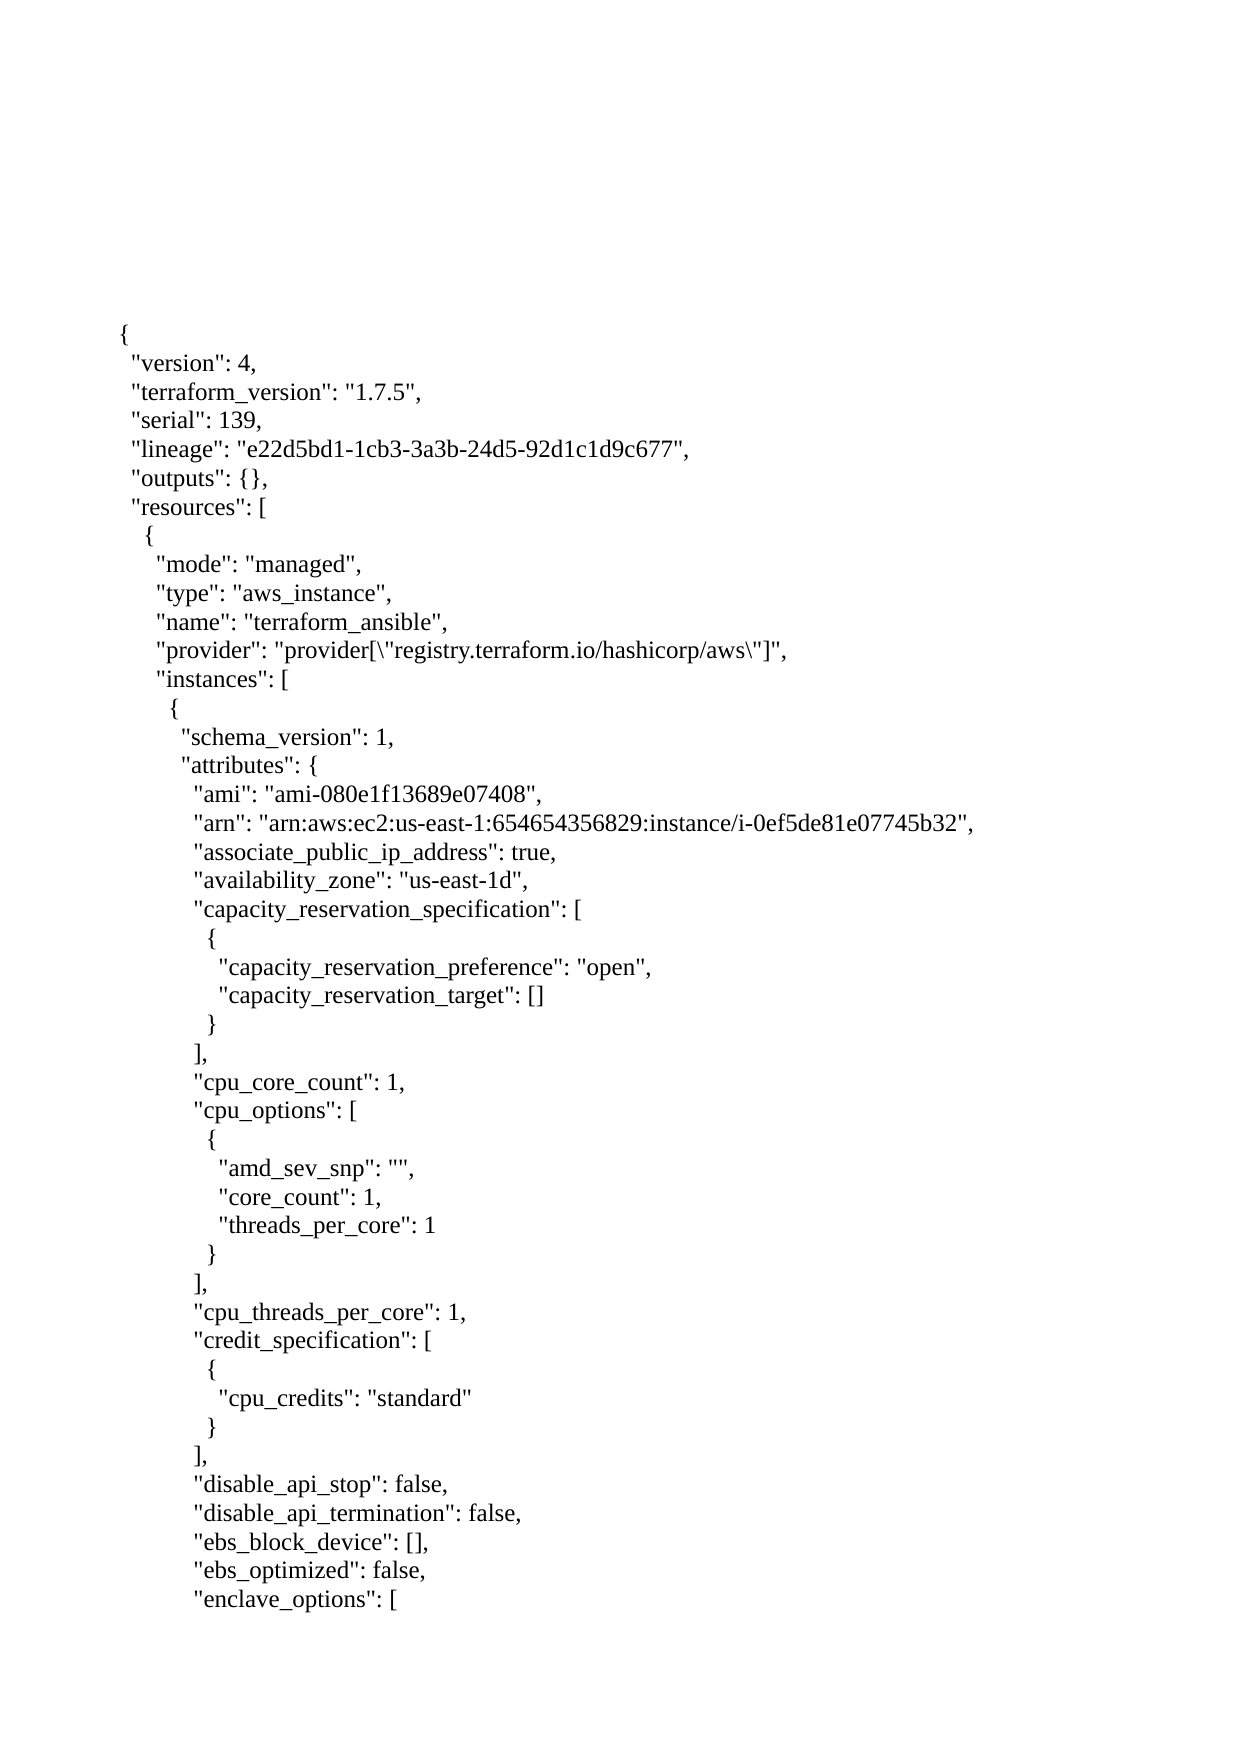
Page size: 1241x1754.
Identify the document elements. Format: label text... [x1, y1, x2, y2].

text "lineage": "e22d5bd1-1cb3-3a3b-24d5-92d1c1d9c677", [118, 434, 1122, 463]
text "cpu_threads_per_core": 1, [118, 1297, 1122, 1326]
text "cpu_core_count": 1, [118, 1067, 1122, 1096]
text ], [118, 1038, 1122, 1067]
text "outputs": {}, [118, 463, 1122, 492]
text "ebs_optimized": false, [118, 1556, 1122, 1584]
text "availability_zone": "us-east-1d", [118, 866, 1122, 894]
text "threads_per_core": 1 [118, 1211, 1122, 1239]
text { [118, 1354, 1122, 1383]
text { [118, 521, 1122, 549]
text "amd_sev_snp": "", [118, 1153, 1122, 1182]
text { [118, 923, 1122, 952]
text "name": "terraform_ansible", [118, 607, 1122, 636]
text "credit_specification": [ [118, 1326, 1122, 1354]
text "mode": "managed", [118, 549, 1122, 578]
text "cpu_options": [ [118, 1096, 1122, 1124]
text "ebs_block_device": [], [118, 1527, 1122, 1556]
text } [118, 1239, 1122, 1268]
text "ami": "ami-080e1f13689e07408", [118, 779, 1122, 808]
text "capacity_reservation_preference": "open", [118, 952, 1122, 981]
text "serial": 139, [118, 406, 1122, 434]
text "disable_api_stop": false, [118, 1469, 1122, 1498]
text ], [118, 1268, 1122, 1297]
text "terraform_version": "1.7.5", [118, 377, 1122, 406]
text "disable_api_termination": false, [118, 1498, 1122, 1527]
text ], [118, 1441, 1122, 1469]
text "capacity_reservation_specification": [ [118, 894, 1122, 923]
text "resources": [ [118, 492, 1122, 521]
text } [118, 1412, 1122, 1441]
text "core_count": 1, [118, 1182, 1122, 1211]
text "type": "aws_instance", [118, 578, 1122, 607]
text "associate_public_ip_address": true, [118, 837, 1122, 866]
text "enclave_options": [ [118, 1584, 1122, 1613]
text { [118, 319, 1122, 348]
text "arn": "arn:aws:ec2:us-east-1:654654356829:instance/i-0ef5de81e07745b32", [118, 808, 1122, 837]
text { [118, 1124, 1122, 1153]
text { [118, 693, 1122, 722]
text "version": 4, [118, 348, 1122, 377]
text "provider": "provider[\"registry.terraform.io/hashicorp/aws\"]", [118, 636, 1122, 664]
text "attributes": { [118, 751, 1122, 779]
text } [118, 1009, 1122, 1038]
text "cpu_credits": "standard" [118, 1383, 1122, 1412]
text "capacity_reservation_target": [] [118, 981, 1122, 1009]
text "instances": [ [118, 664, 1122, 693]
text "schema_version": 1, [118, 722, 1122, 751]
